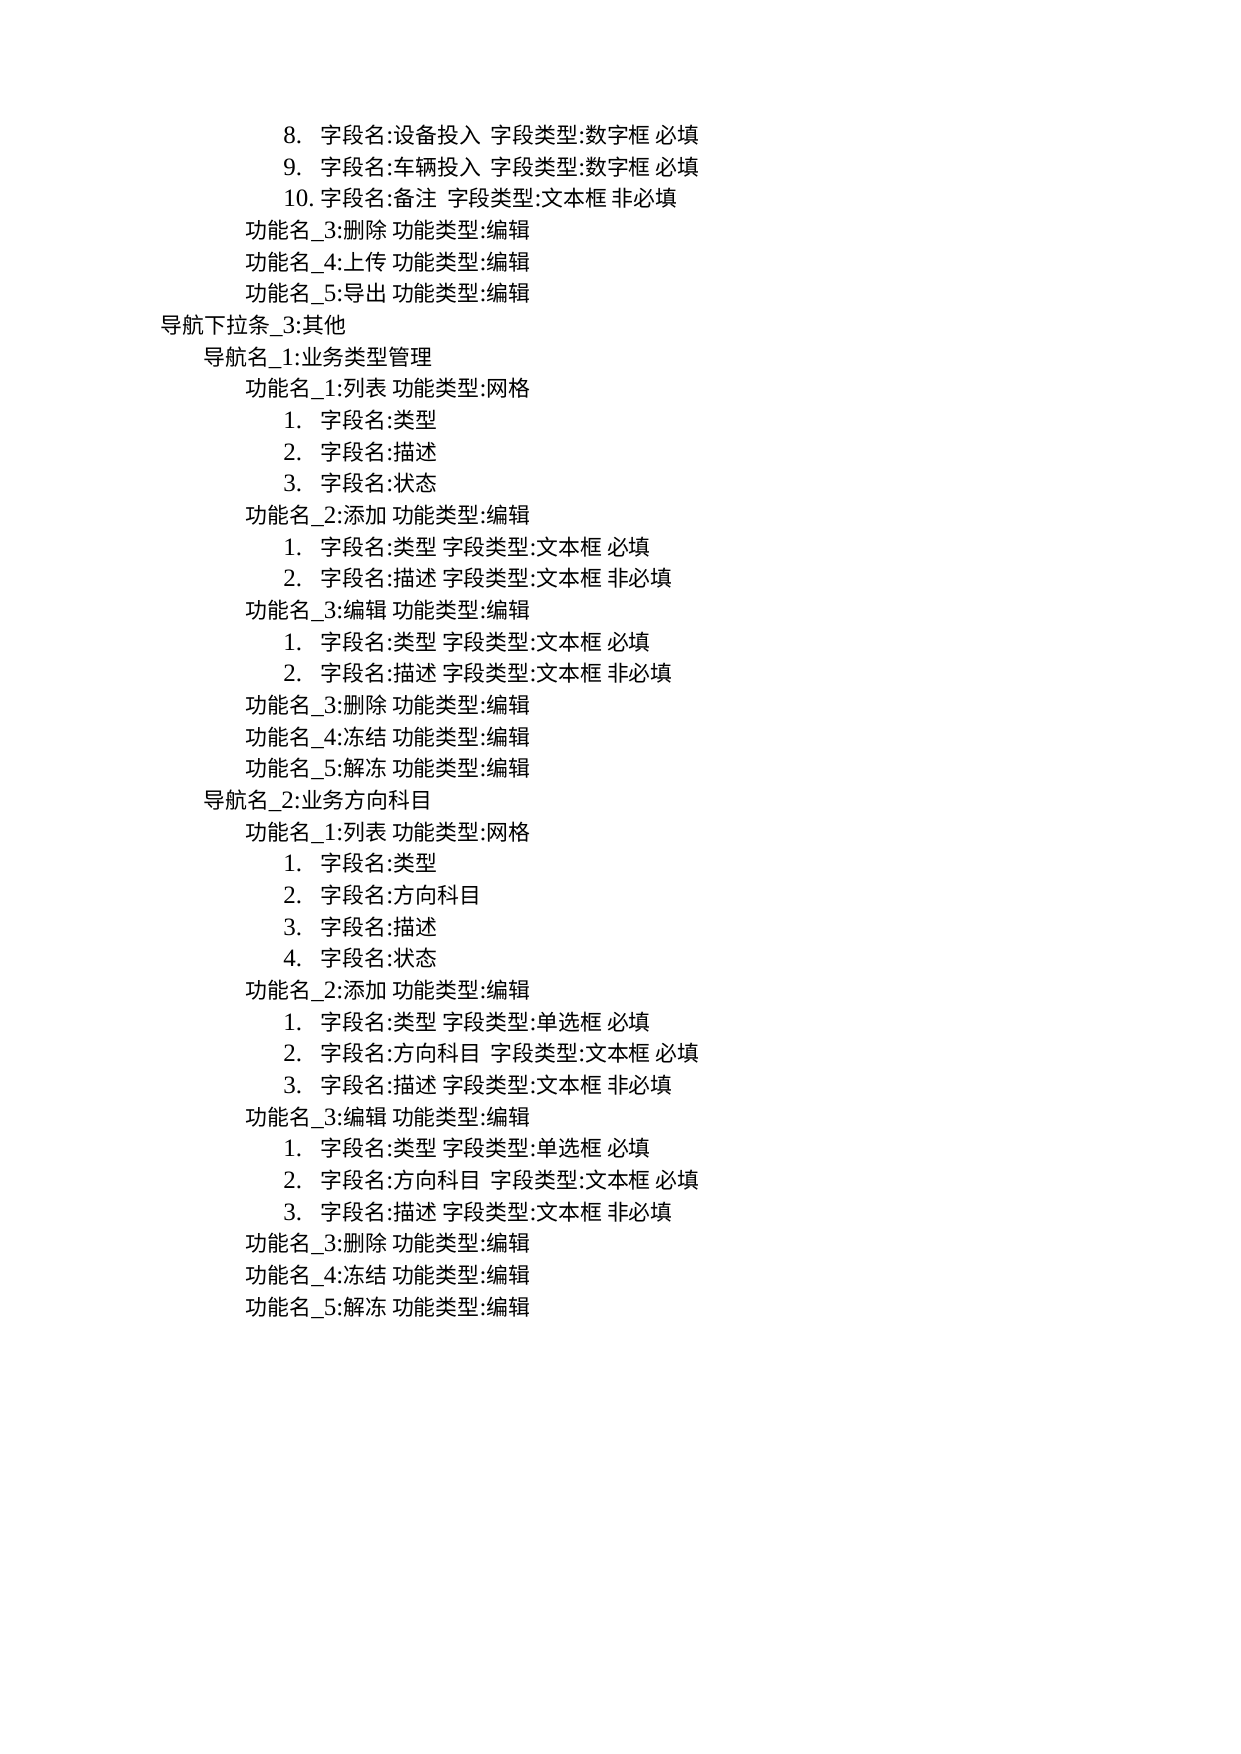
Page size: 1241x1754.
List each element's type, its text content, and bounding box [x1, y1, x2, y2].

text 功能名_4:冻结 功能类型:编辑 [118, 720, 1122, 751]
text 导航下拉条_3:其他 [118, 308, 1122, 340]
list 字段名:类型 字段类型:单选框 必填 [283, 1131, 1122, 1163]
list 字段名:类型 [283, 403, 1122, 435]
text 导航名_2:业务方向科目 [118, 783, 1122, 815]
list 字段名:描述 字段类型:文本框 非必填 [283, 561, 1122, 593]
list 字段名:备注 字段类型:文本框 非必填 [283, 181, 1122, 213]
text 功能名_3:删除 功能类型:编辑 [118, 688, 1122, 720]
text 功能名_1:列表 功能类型:网格 [118, 815, 1122, 846]
list 字段名:描述 字段类型:文本框 非必填 [283, 1195, 1122, 1226]
list 字段名:方向科目 字段类型:文本框 必填 [283, 1163, 1122, 1195]
list 字段名:车辆投入 字段类型:数字框 必填 [283, 150, 1122, 181]
list 字段名:设备投入 字段类型:数字框 必填 [283, 118, 1122, 150]
list 字段名:类型 字段类型:单选框 必填 [283, 1005, 1122, 1036]
list 字段名:描述 [283, 910, 1122, 941]
list 字段名:类型 字段类型:文本框 必填 [283, 530, 1122, 561]
list 字段名:类型 字段类型:文本框 必填 [283, 625, 1122, 656]
list 字段名:描述 字段类型:文本框 非必填 [283, 656, 1122, 688]
text 功能名_4:冻结 功能类型:编辑 [118, 1258, 1122, 1290]
text 功能名_3:删除 功能类型:编辑 [118, 1226, 1122, 1258]
list 字段名:状态 [283, 466, 1122, 498]
text 功能名_2:添加 功能类型:编辑 [118, 498, 1122, 530]
list 字段名:描述 [283, 435, 1122, 466]
text 功能名_5:解冻 功能类型:编辑 [118, 1290, 1122, 1321]
text 功能名_4:上传 功能类型:编辑 [118, 245, 1122, 276]
text 功能名_2:添加 功能类型:编辑 [118, 973, 1122, 1005]
text 功能名_1:列表 功能类型:网格 [118, 371, 1122, 403]
text 功能名_3:编辑 功能类型:编辑 [118, 1100, 1122, 1131]
list 字段名:方向科目 字段类型:文本框 必填 [283, 1036, 1122, 1068]
text 功能名_3:编辑 功能类型:编辑 [118, 593, 1122, 625]
text 功能名_5:解冻 功能类型:编辑 [118, 751, 1122, 783]
text 功能名_3:删除 功能类型:编辑 [118, 213, 1122, 245]
list 字段名:描述 字段类型:文本框 非必填 [283, 1068, 1122, 1100]
list 字段名:类型 [283, 846, 1122, 878]
text 功能名_5:导出 功能类型:编辑 [118, 276, 1122, 308]
text 导航名_1:业务类型管理 [118, 340, 1122, 371]
list 字段名:状态 [283, 941, 1122, 973]
list 字段名:方向科目 [283, 878, 1122, 910]
